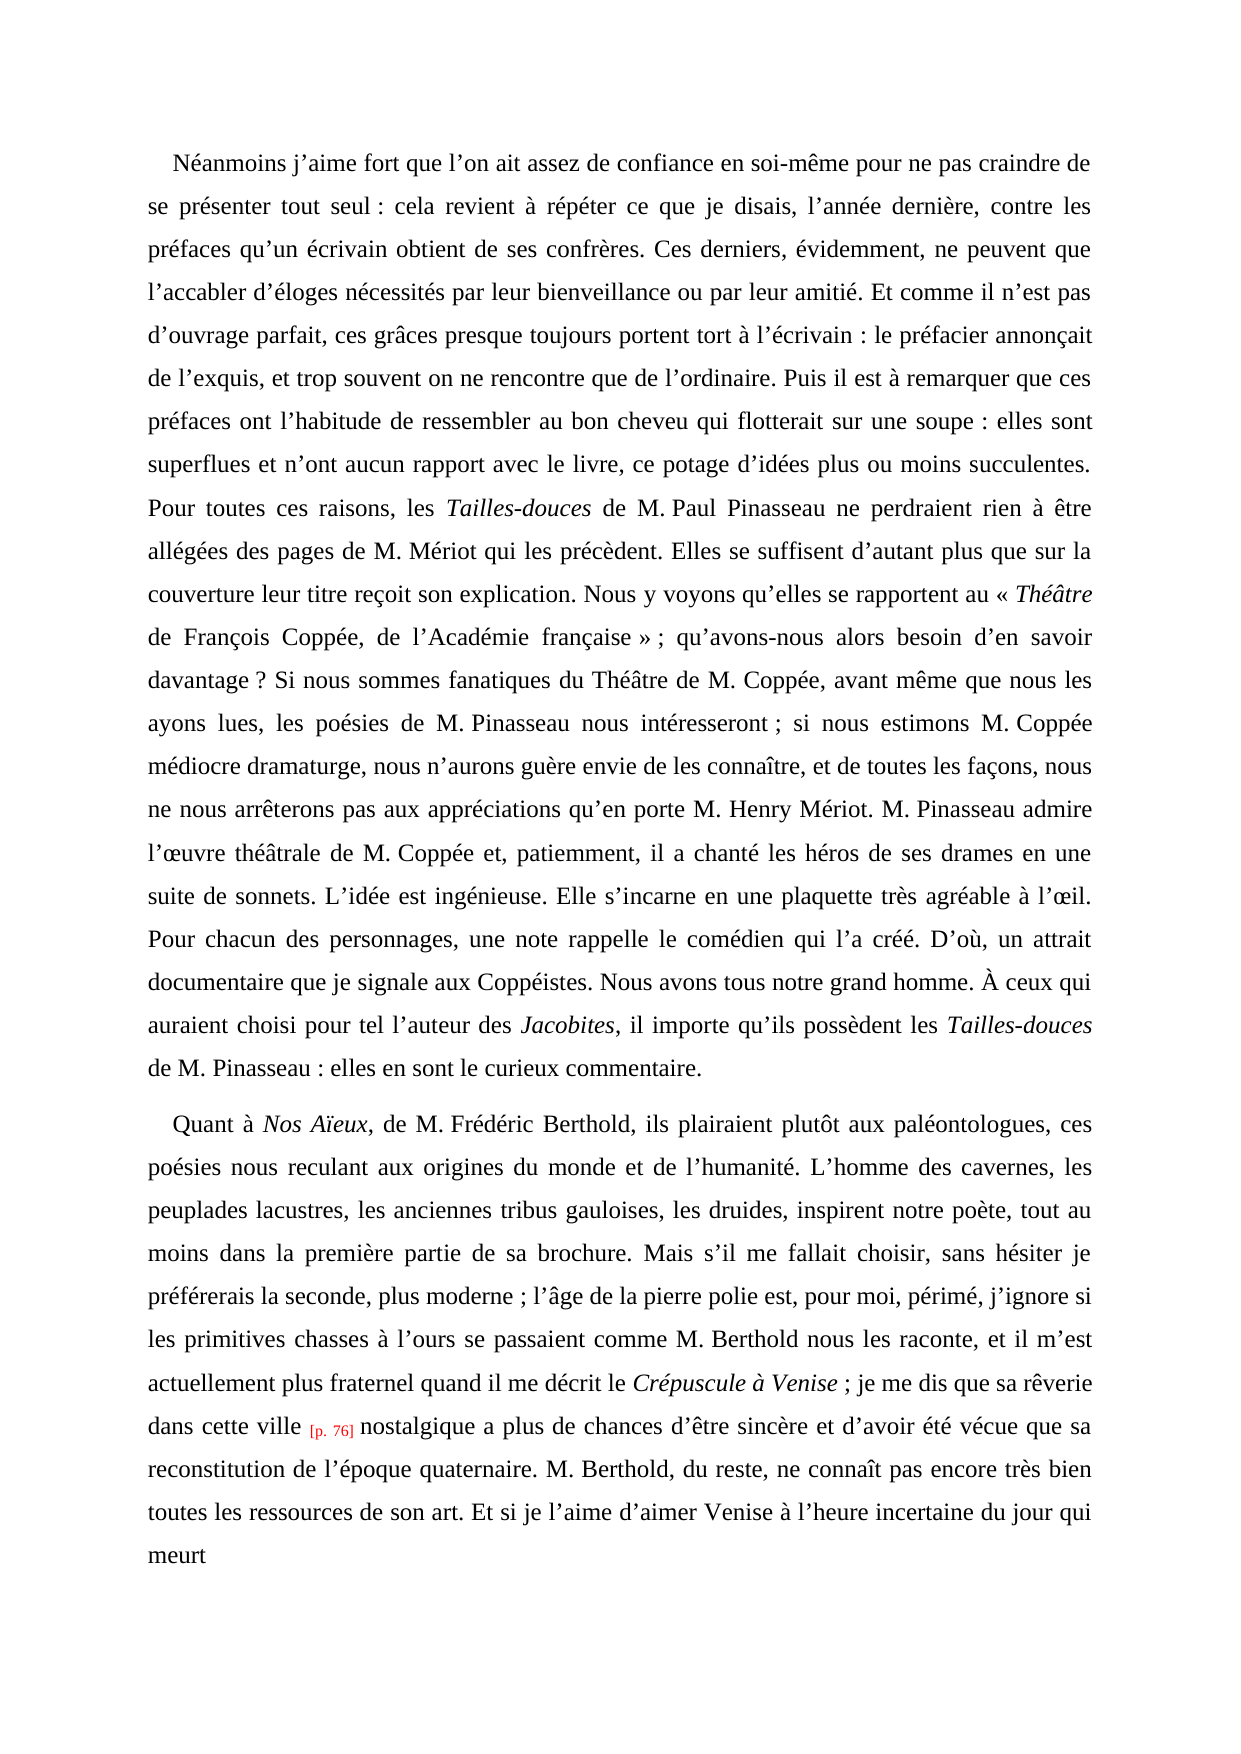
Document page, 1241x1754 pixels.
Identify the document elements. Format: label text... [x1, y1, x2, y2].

text Quant à Nos Aïeux, de M. Frédéric Berthold, ils plairaient plutôt aux paléontologues, ces poésies nous reculant aux origines du monde et de l’humanité. L’homme des cavernes, les peuplades lacustres, les anciennes tribus gauloises, les druides, inspirent notre poète, tout au moins dans la première partie de sa brochure. Mais s’il me fallait choisir, sans hésiter je préférerais la seconde, plus moderne ; l’âge de la pierre polie est, pour moi, périmé, j’ignore si les primitives chasses à l’ours se passaient comme M. Berthold nous les raconte, et il m’est actuellement plus fraternel quand il me décrit le Crépuscule à Venise ; je me dis que sa rêverie dans cette ville [p. 76] nostalgique a plus de chances d’être sincère et d’avoir été vécue que sa reconstitution de l’époque quaternaire. M. Berthold, du reste, ne connaît pas encore très bien toutes les ressources de son art. Et si je l’aime d’aimer Venise à l’heure incertaine du jour qui meurt [148, 1109, 1093, 1569]
text Néanmoins j’aime fort que l’on ait assez de confiance en soi-même pour ne pas craindre de se présenter tout seul : cela revient à répéter ce que je disais, l’année dernière, contre les préfaces qu’un écrivain obtient de ses confrères. Ces derniers, évidemment, ne peuvent que l’accabler d’éloges nécessités par leur bienveillance ou par leur amitié. Et comme il n’est pas d’ouvrage parfait, ces grâces presque toujours portent tort à l’écrivain : le préfacier annonçait de l’exquis, et trop souvent on ne rencontre que de l’ordinaire. Puis il est à remarquer que ces préfaces ont l’habitude de ressembler au bon cheveu qui flotterait sur une soupe : elles sont superflues et n’ont aucun rapport avec le livre, ce potage d’idées plus ou moins succulentes. Pour toutes ces raisons, les Tailles-douces de M. Paul Pinasseau ne perdraient rien à être allégées des pages de M. Mériot qui les précèdent. Elles se suffisent d’autant plus que sur la couverture leur titre reçoit son explication. Nous y voyons qu’elles se rapportent au « Théâtre de François Coppée, de l’Académie française » ; qu’avons-nous alors besoin d’en savoir davantage ? Si nous sommes fanatiques du Théâtre de M. Coppée, avant même que nous les ayons lues, les poésies de M. Pinasseau nous intéresseront ; si nous estimons M. Coppée médiocre dramaturge, nous n’aurons guère envie de les connaître, et de toutes les façons, nous ne nous arrêterons pas aux appréciations qu’en porte M. Henry Mériot. M. Pinasseau admire l’œuvre théâtrale de M. Coppée et, patiemment, il a chanté les héros de ses drames en une suite de sonnets. L’idée est ingénieuse. Elle s’incarne en une plaquette très agréable à l’œil. Pour chacun des personnages, une note rappelle le comédien qui l’a créé. D’où, un attrait documentaire que je signale aux Coppéistes. Nous avons tous notre grand homme. À ceux qui auraient choisi pour tel l’auteur des Jacobites, il importe qu’ils possèdent les Tailles-douces de M. Pinasseau : elles en sont le curieux commentaire. [148, 148, 1093, 1082]
